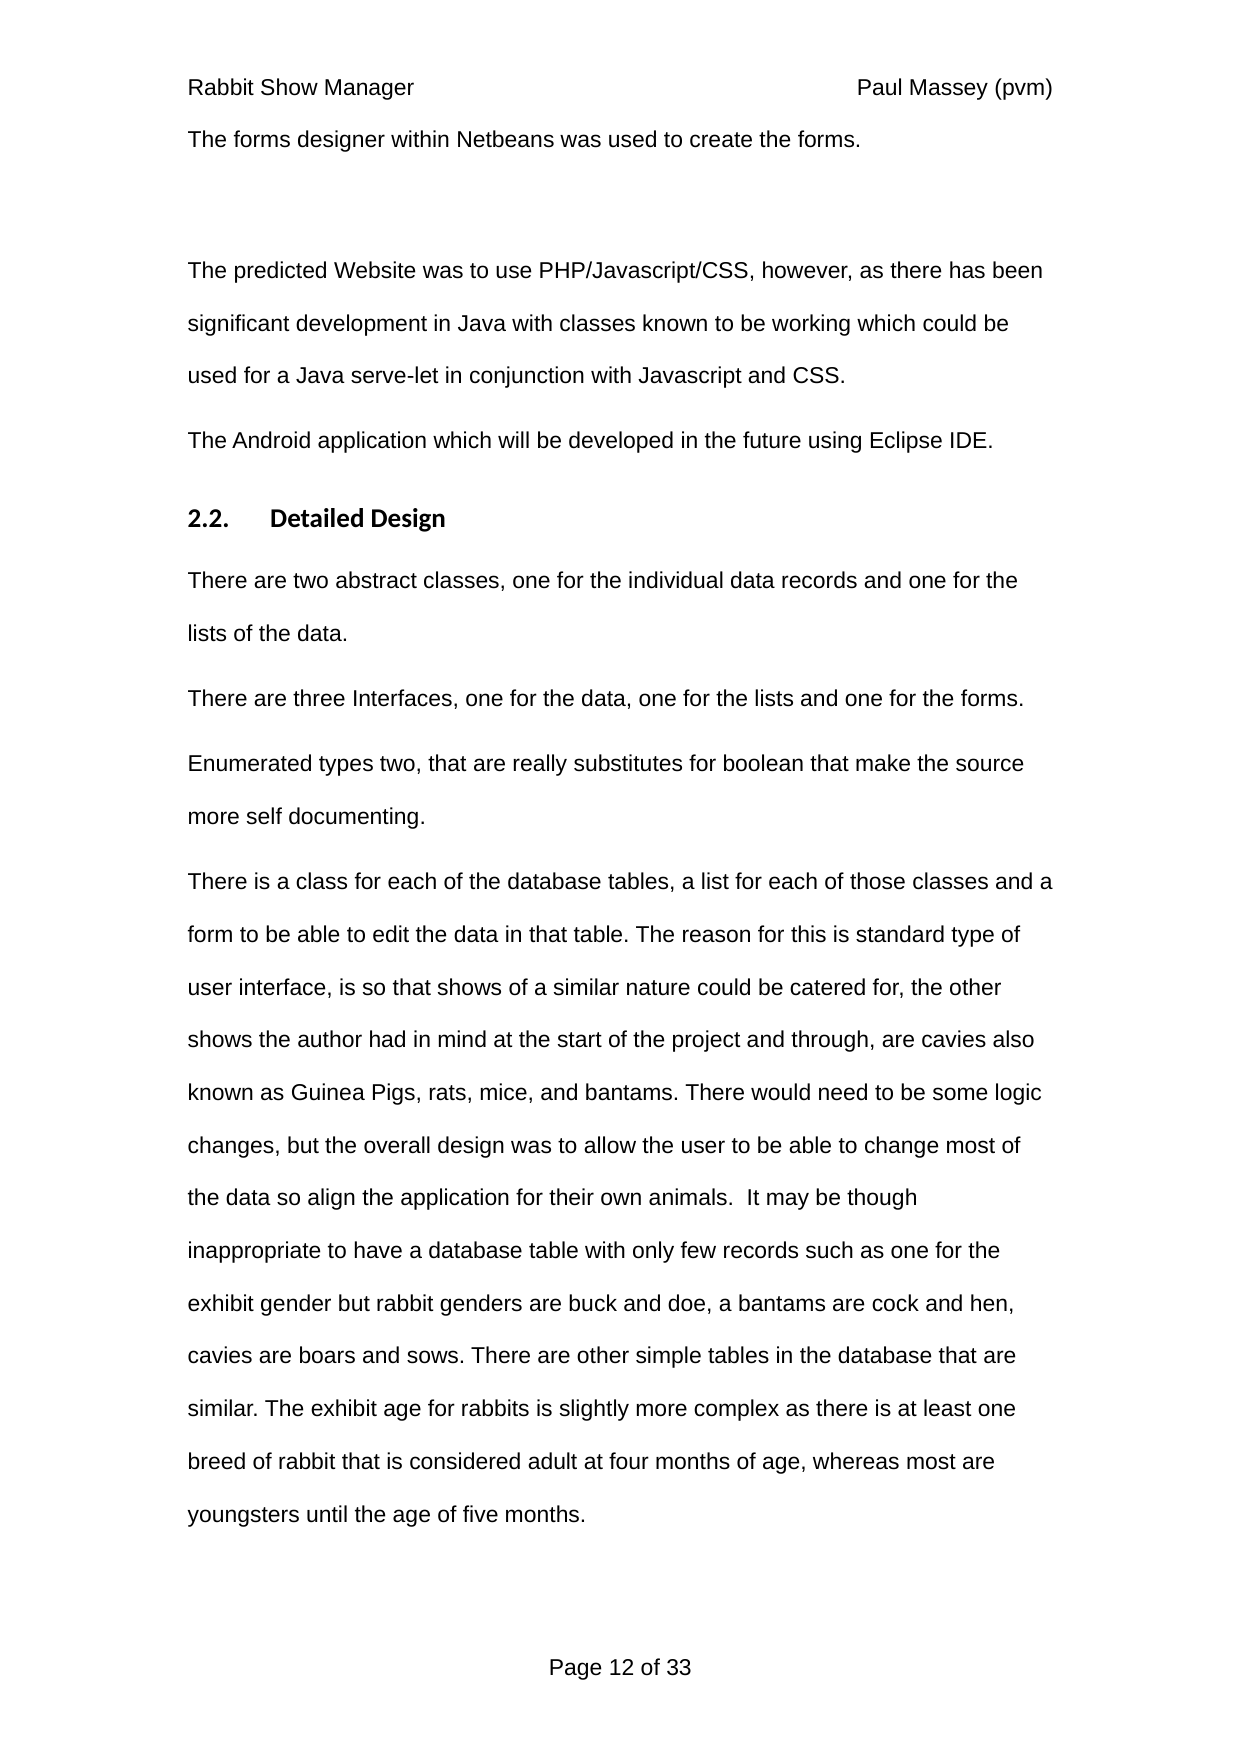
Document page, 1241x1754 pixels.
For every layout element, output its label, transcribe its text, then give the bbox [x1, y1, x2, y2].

subtitle Detailed Design [187, 501, 1053, 534]
text There is a class for each of the database tables, a list for each of those classes and a form to be able to edit the data in that table. The reason for this is standard type of user interface, is so that shows of a similar nature could be catered for, the other shows the author had in mind at the start of the project and through, are cavies also known as Guinea Pigs, rats, mice, and bantams. There would need to be some logic changes, but the overall design was to allow the user to be able to change most of the data so align the application for their own animals. It may be though inappropriate to have a database table with only few records such as one for the exhibit gender but rabbit genders are buck and doe, a bantams are cock and hen, cavies are boars and sows. There are other simple tables in the database that are similar. The exhibit age for rabbits is slightly more complex as there is at least one breed of rabbit that is considered adult at four months of age, whereas most are youngsters until the age of five months. [187, 868, 1053, 1527]
text The Android application which will be developed in the future using Eclipse IDE. [187, 427, 1053, 454]
text The forms designer within Netbeans was used to create the forms. [187, 126, 1053, 153]
text There are three Interfaces, one for the data, one for the lists and one for the forms. [187, 685, 1053, 711]
text Enumerated types two, that are really substitutes for boolean that make the source more self documenting. [187, 750, 1053, 829]
text The predicted Website was to use PHP/Javascript/CSS, however, as there has been significant development in Java with classes known to be working which could be used for a Java serve-let in conjunction with Javascript and CSS. [187, 257, 1053, 389]
text There are two abstract classes, one for the individual data records and one for the lists of the data. [187, 567, 1053, 646]
